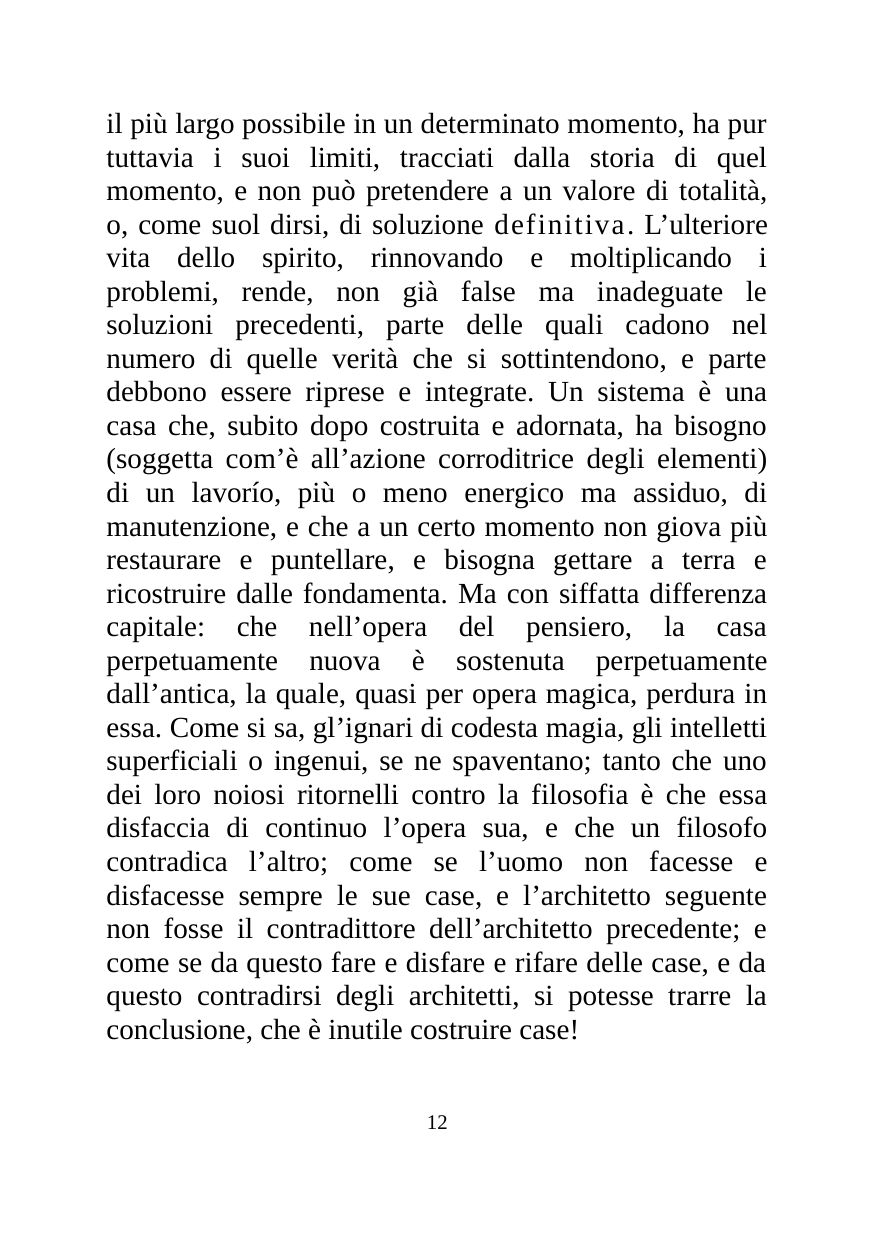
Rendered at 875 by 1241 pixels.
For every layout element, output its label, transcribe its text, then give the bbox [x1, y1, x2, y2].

text il più largo possibile in un determinato momento, ha pur tuttavia i suoi limiti, tracciati dalla storia di quel momento, e non può pretendere a un valore di totalità, o, come suol dirsi, di soluzione definitiva. L’ulteriore vita dello spirito, rinnovando e moltiplicando i problemi, rende, non già false ma inadeguate le soluzioni precedenti, parte delle quali cadono nel numero di quelle verità che si sottintendono, e parte debbono essere riprese e integrate. Un sistema è una casa che, subito dopo costruita e adornata, ha bisogno (soggetta com’è all’azione corroditrice degli elementi) di un lavorío, più o meno energico ma assiduo, di manutenzione, e che a un certo momento non giova più restaurare e puntellare, e bisogna gettare a terra e ricostruire dalle fondamenta. Ma con siffatta differenza capitale: che nell’opera del pensiero, la casa perpetuamente nuova è sostenuta perpetuamente dall’antica, la quale, quasi per opera magica, perdura in essa. Come si sa, gl’ignari di codesta magia, gli intelletti superficiali o ingenui, se ne spaventano; tanto che uno dei loro noiosi ritornelli contro la filosofia è che essa disfaccia di continuo l’opera sua, e che un filosofo contradica l’altro; come se l’uomo non facesse e disfacesse sempre le sue case, e l’architetto seguente non fosse il contradittore dell’architetto precedente; e come se da questo fare e disfare e rifare delle case, e da questo contradirsi degli architetti, si potesse trarre la conclusione, che è inutile costruire case! [106, 106, 768, 1045]
